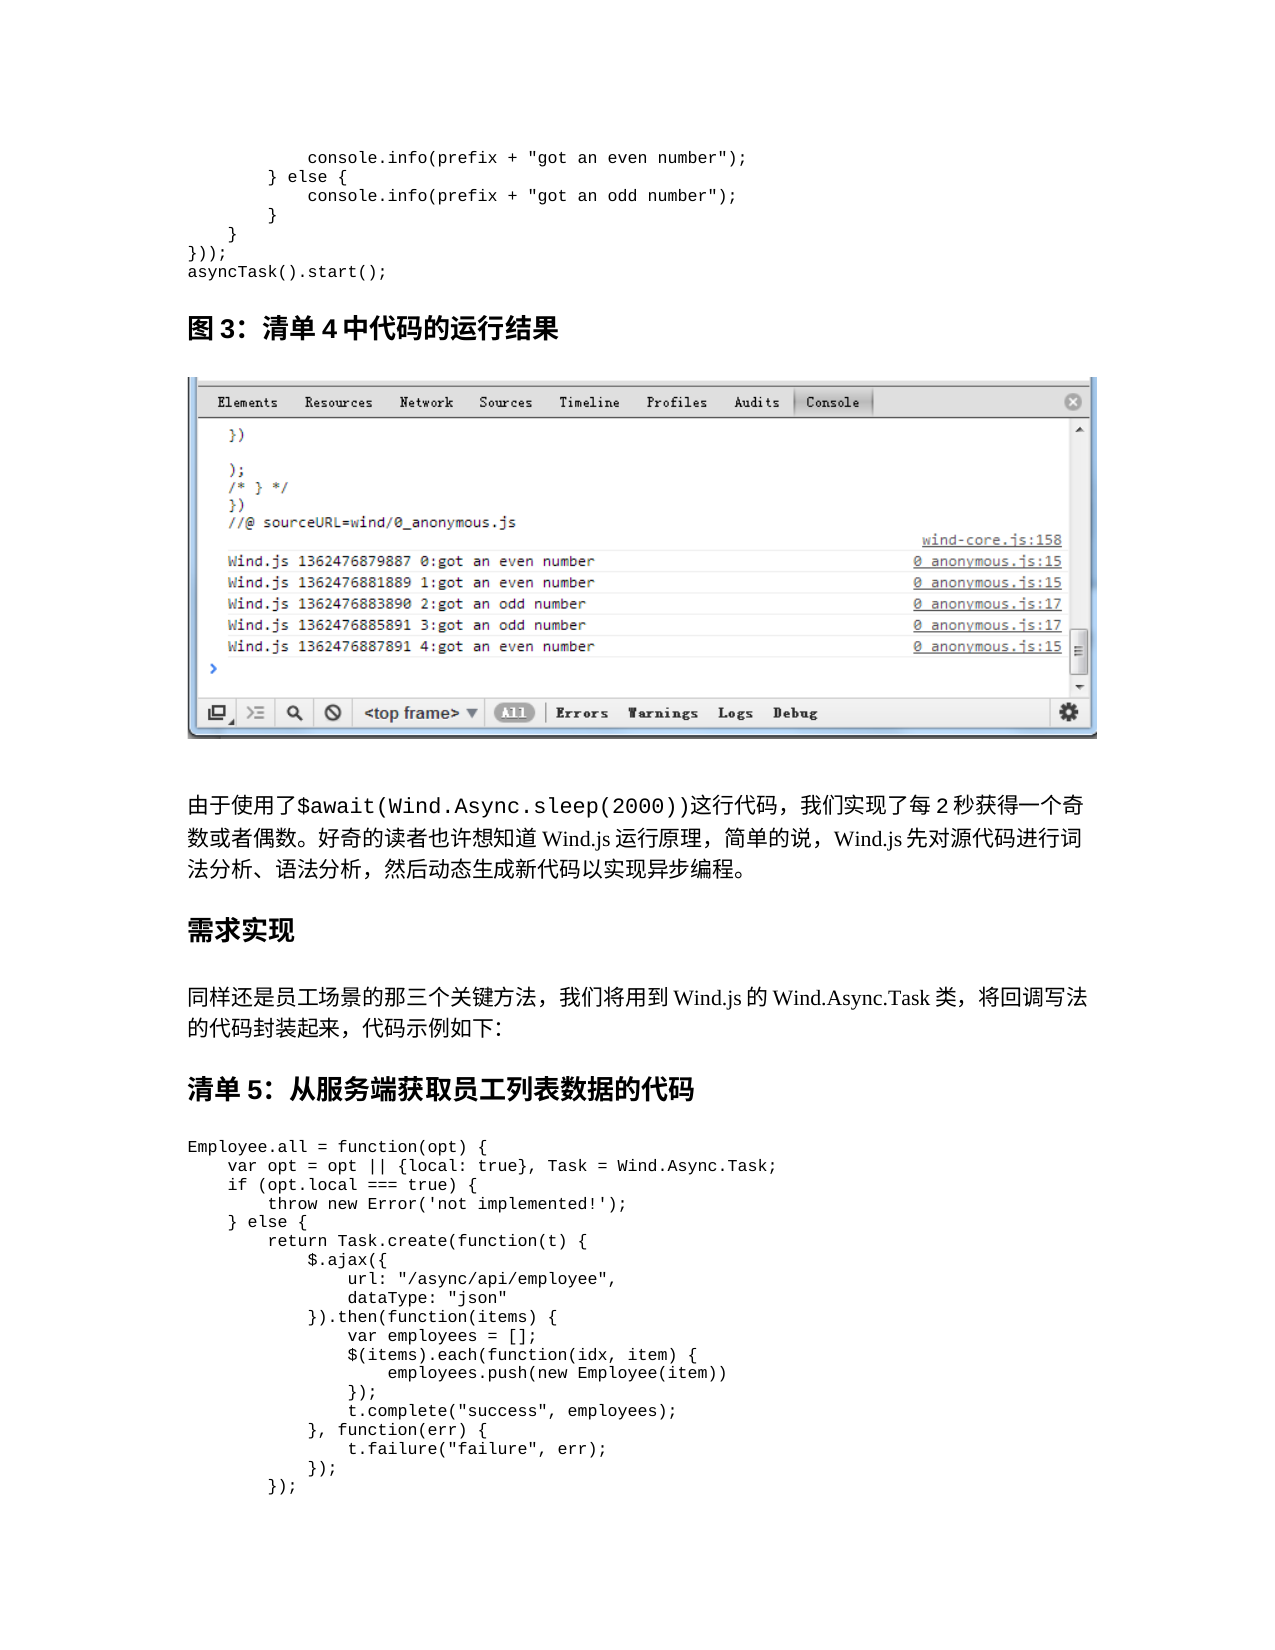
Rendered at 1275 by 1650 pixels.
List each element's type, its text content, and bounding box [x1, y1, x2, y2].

subtitle 清单5：从服务端获取员工列表数据的代码 [187, 1068, 1097, 1107]
text })); [187, 244, 1097, 263]
text return Task.create(function(t) { [187, 1233, 1097, 1252]
text } [187, 225, 1097, 244]
text Employee.all = function(opt) { [187, 1139, 1097, 1157]
text t.failure("failure", err); [187, 1440, 1097, 1459]
text }); [187, 1478, 1097, 1497]
text $(items).each(function(idx, item) { [187, 1346, 1097, 1365]
text $.ajax({ [187, 1252, 1097, 1271]
text }).then(function(items) { [187, 1308, 1097, 1327]
picture [187, 377, 1097, 739]
text 同样还是员工场景的那三个关键方法，我们将用到Wind.js的Wind.Async.Task类，将回调写法的代码封装起来，代码示例如下： [187, 979, 1097, 1043]
text var opt = opt || {local: true}, Task = Wind.Async.Task; [187, 1157, 1097, 1176]
text } else { [187, 169, 1097, 188]
text employees.push(new Employee(item)) [187, 1365, 1097, 1384]
subtitle 需求实现 [187, 909, 1097, 948]
text } else { [187, 1214, 1097, 1233]
text console.info(prefix + "got an even number"); [187, 150, 1097, 169]
text console.info(prefix + "got an odd number"); [187, 188, 1097, 207]
text t.complete("success", employees); [187, 1403, 1097, 1421]
text var employees = []; [187, 1327, 1097, 1346]
text }); [187, 1459, 1097, 1478]
text }, function(err) { [187, 1421, 1097, 1440]
text dataType: "json" [187, 1289, 1097, 1308]
text asyncTask().start(); [187, 263, 1097, 282]
text url: "/async/api/employee", [187, 1271, 1097, 1289]
text 由于使用了$await(Wind.Async.sleep(2000))这行代码，我们实现了每2秒获得一个奇数或者偶数。好奇的读者也许想知道Wind.js运行原理，简单的说，Wind.js先对源代码进行词法分析、语法分析，然后动态生成新代码以实现异步编程。 [187, 788, 1097, 884]
text } [187, 207, 1097, 225]
text throw new Error('not implemented!'); [187, 1195, 1097, 1214]
text }); [187, 1384, 1097, 1403]
text if (opt.local === true) { [187, 1176, 1097, 1195]
subtitle 图3：清单4中代码的运行结果 [187, 307, 1097, 346]
